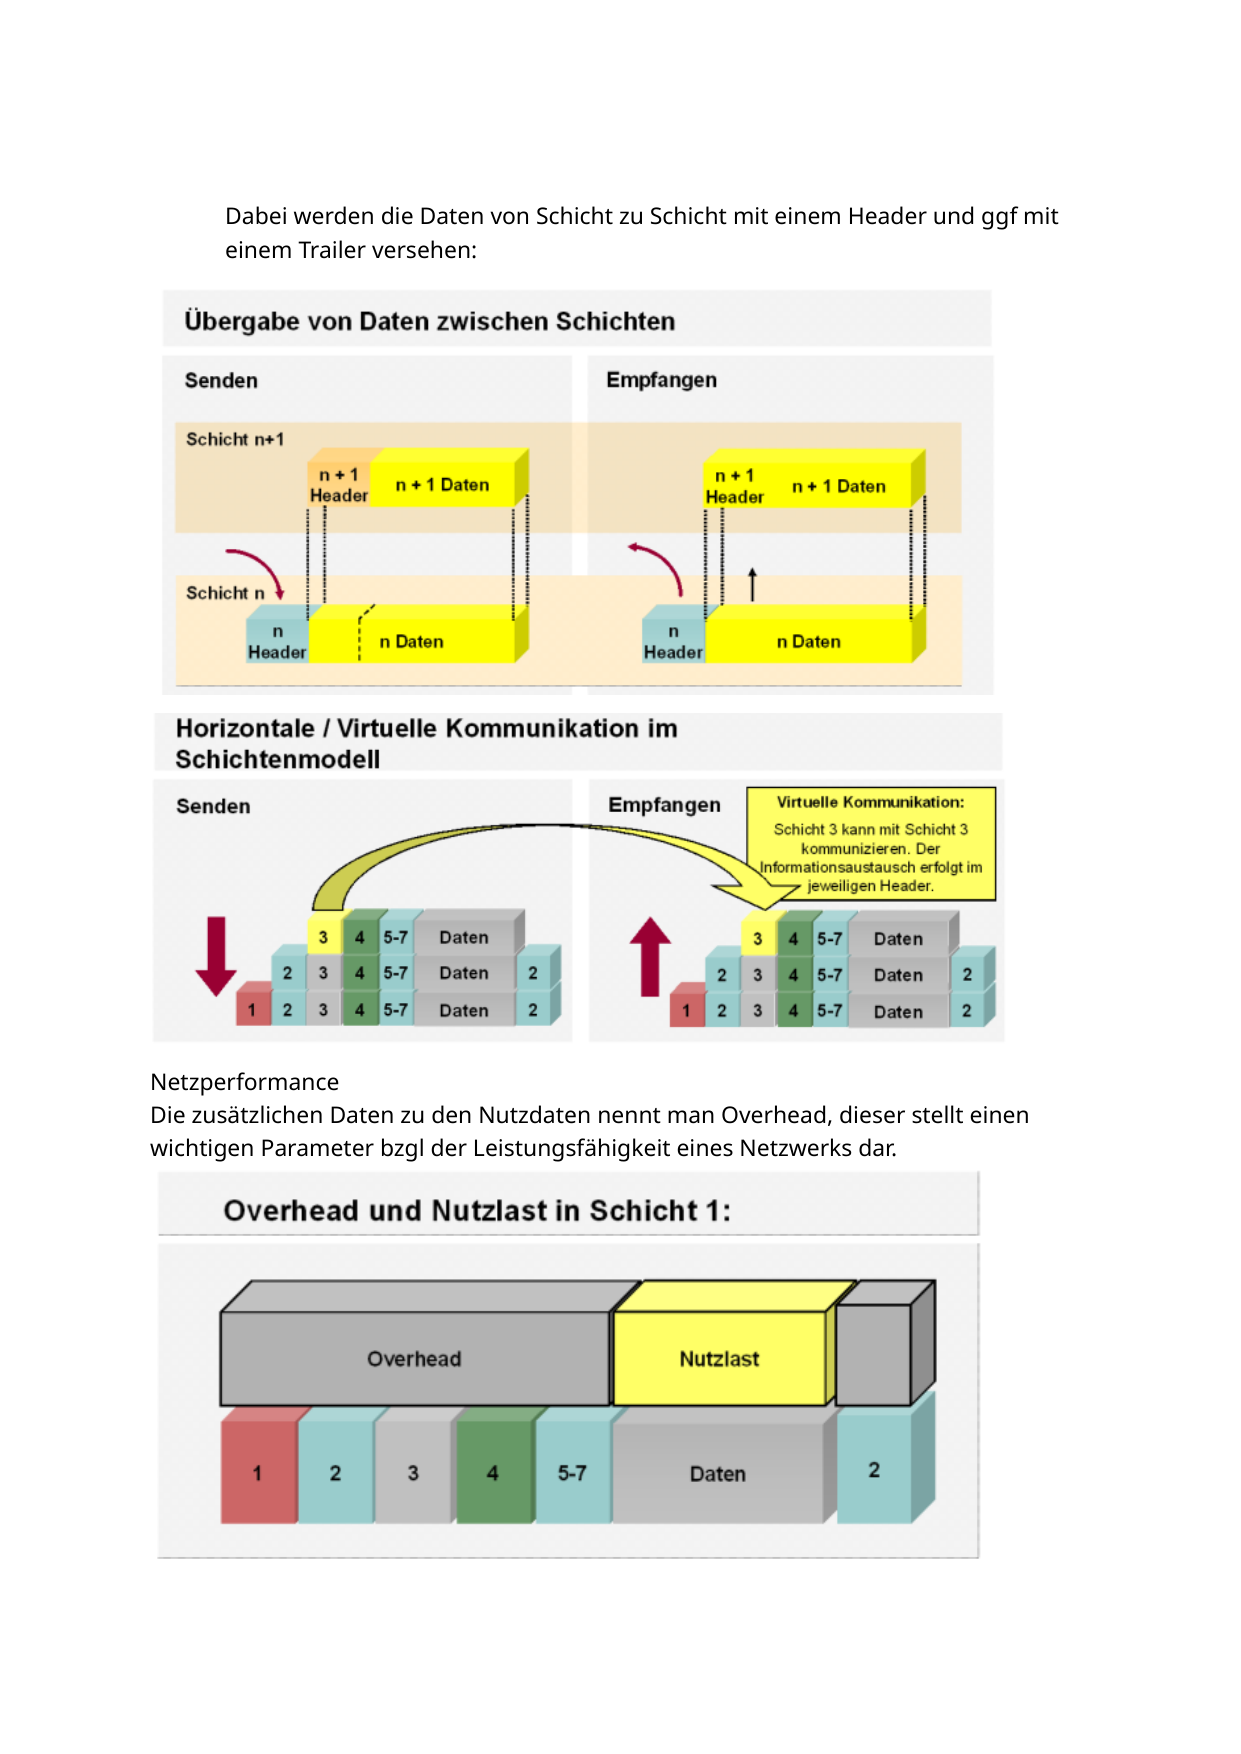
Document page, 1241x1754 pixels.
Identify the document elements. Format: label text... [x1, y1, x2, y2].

text Dabei werden die Daten von Schicht zu Schicht mit einem Header und ggf mit einem Trailer versehen: [225, 200, 1090, 265]
text Netzperformance Die zusätzlichen Daten zu den Nutzdaten nennt man Overhead, dieser stellt einen wichtigen Parameter bzgl der Leistungsfähigkeit eines Netzwerks dar. [150, 1066, 1090, 1564]
